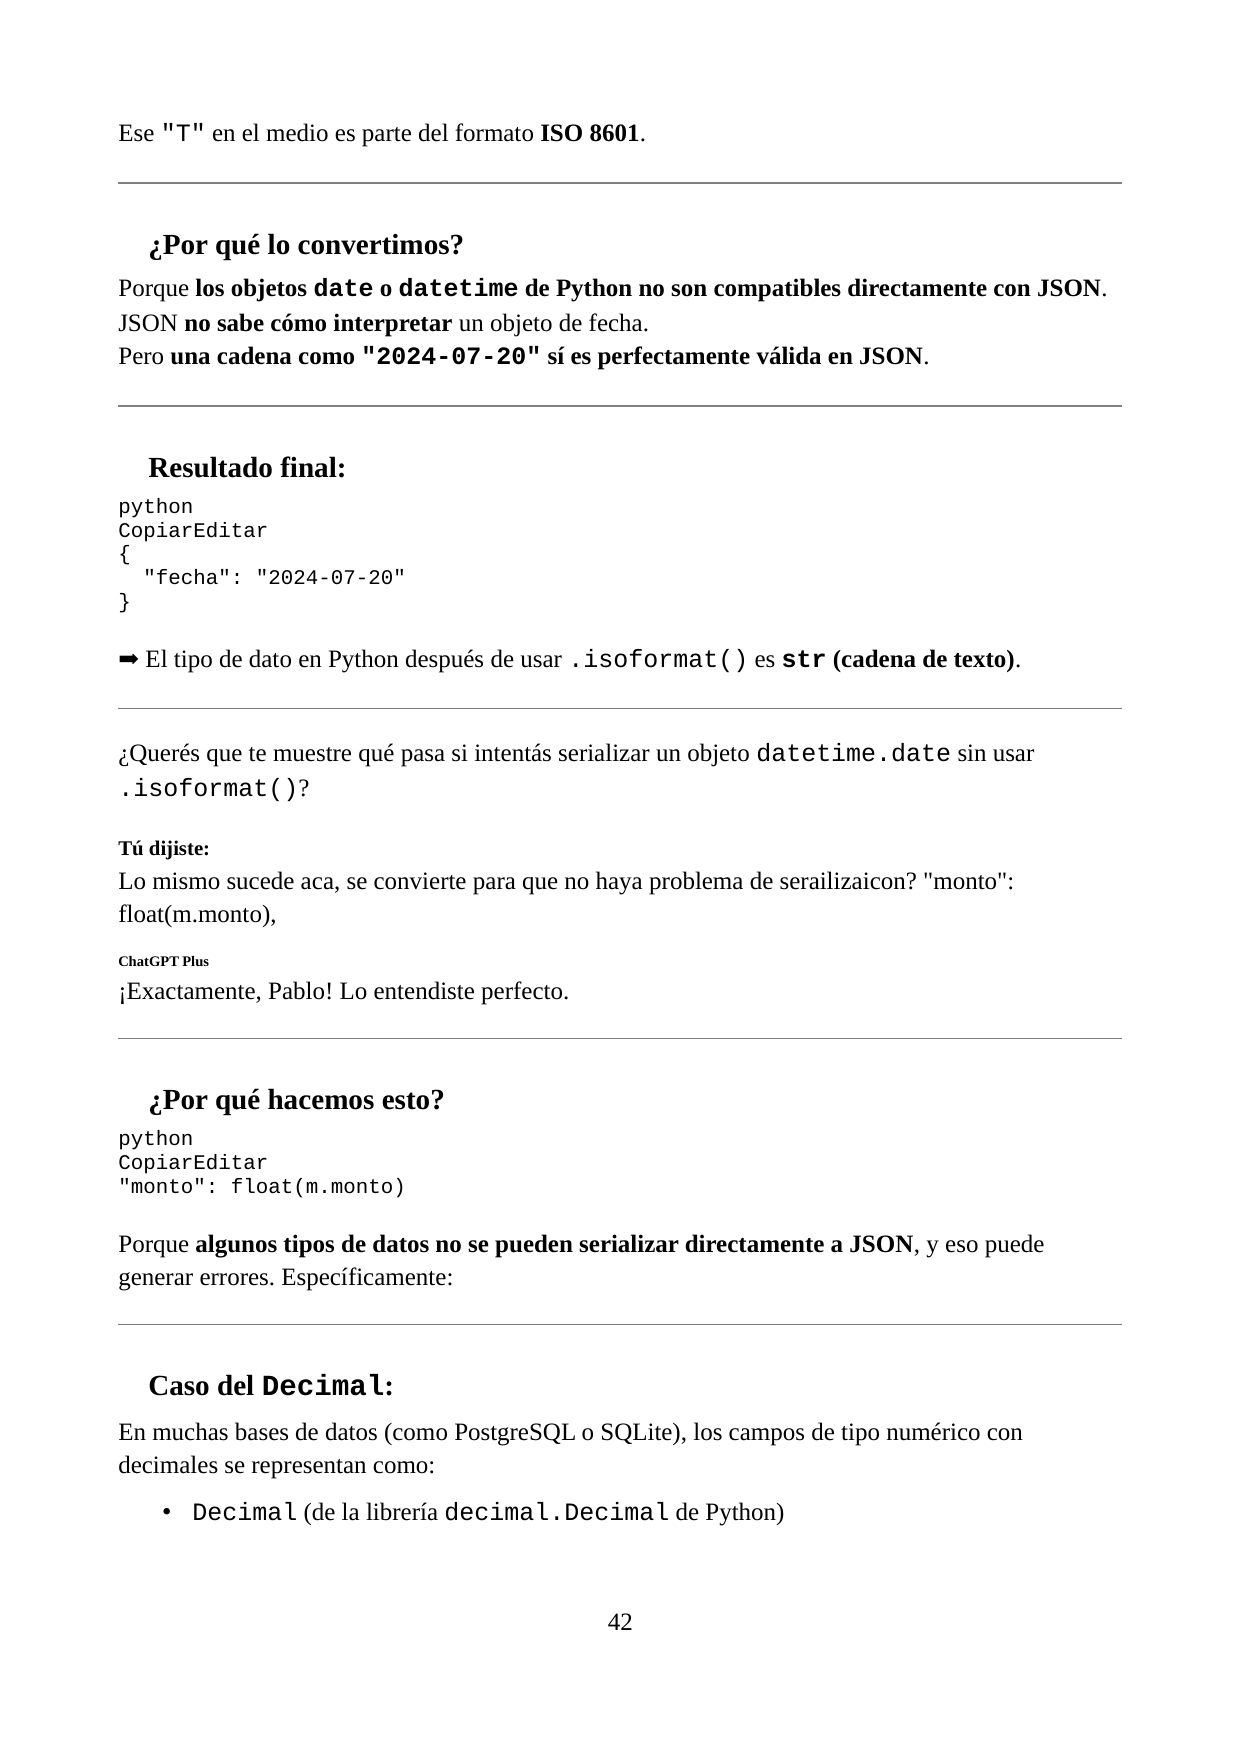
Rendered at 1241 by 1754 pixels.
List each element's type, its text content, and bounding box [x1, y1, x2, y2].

text Ese "T" en el medio es parte del formato ISO 8601. [118, 118, 1122, 149]
text python [118, 496, 1122, 520]
text Lo mismo sucede aca, se convierte para que no haya problema de serailizaicon? "monto": float(m.monto), [118, 866, 1122, 928]
text ¿Querés que te muestre qué pasa si intentás serializar un objeto datetime.date sin usar .isoformat()? [118, 738, 1122, 804]
subtitle 📌 ¿Por qué hacemos esto? [118, 1082, 1122, 1116]
text ➡️ El tipo de dato en Python después de usar .isoformat() es str (cadena de texto). [118, 644, 1122, 674]
text ¡Exactamente, Pablo! Lo entendiste perfecto. ✅ [118, 976, 1122, 1004]
text Porque los objetos date o datetime de Python no son compatibles directamente con JSON. JSON no sabe cómo interpretar un objeto de fecha. Pero una cadena como "2024-07-20" sí es perfectamente válida en JSON. [118, 273, 1122, 372]
subtitle ChatGPT Plus [118, 953, 1122, 969]
text python [118, 1128, 1122, 1152]
text CopiarEditar [118, 1152, 1122, 1176]
subtitle 📌 Resultado final: [118, 450, 1122, 483]
list Decimal (de la librería decimal.Decimal de Python) [162, 1497, 1122, 1528]
text Porque algunos tipos de datos no se pueden serializar directamente a JSON, y eso puede generar errores. Específicamente: [118, 1229, 1122, 1291]
text } [118, 591, 1122, 614]
text "monto": float(m.monto) [118, 1176, 1122, 1199]
subtitle 💡 Caso del Decimal: [118, 1368, 1122, 1404]
text CopiarEditar [118, 520, 1122, 543]
text { [118, 543, 1122, 567]
text "fecha": "2024-07-20" [118, 567, 1122, 591]
subtitle ✅ ¿Por qué lo convertimos? [118, 227, 1122, 261]
text En muchas bases de datos (como PostgreSQL o SQLite), los campos de tipo numérico con decimales se representan como: [118, 1417, 1122, 1478]
subtitle Tú dijiste: [118, 836, 1122, 860]
